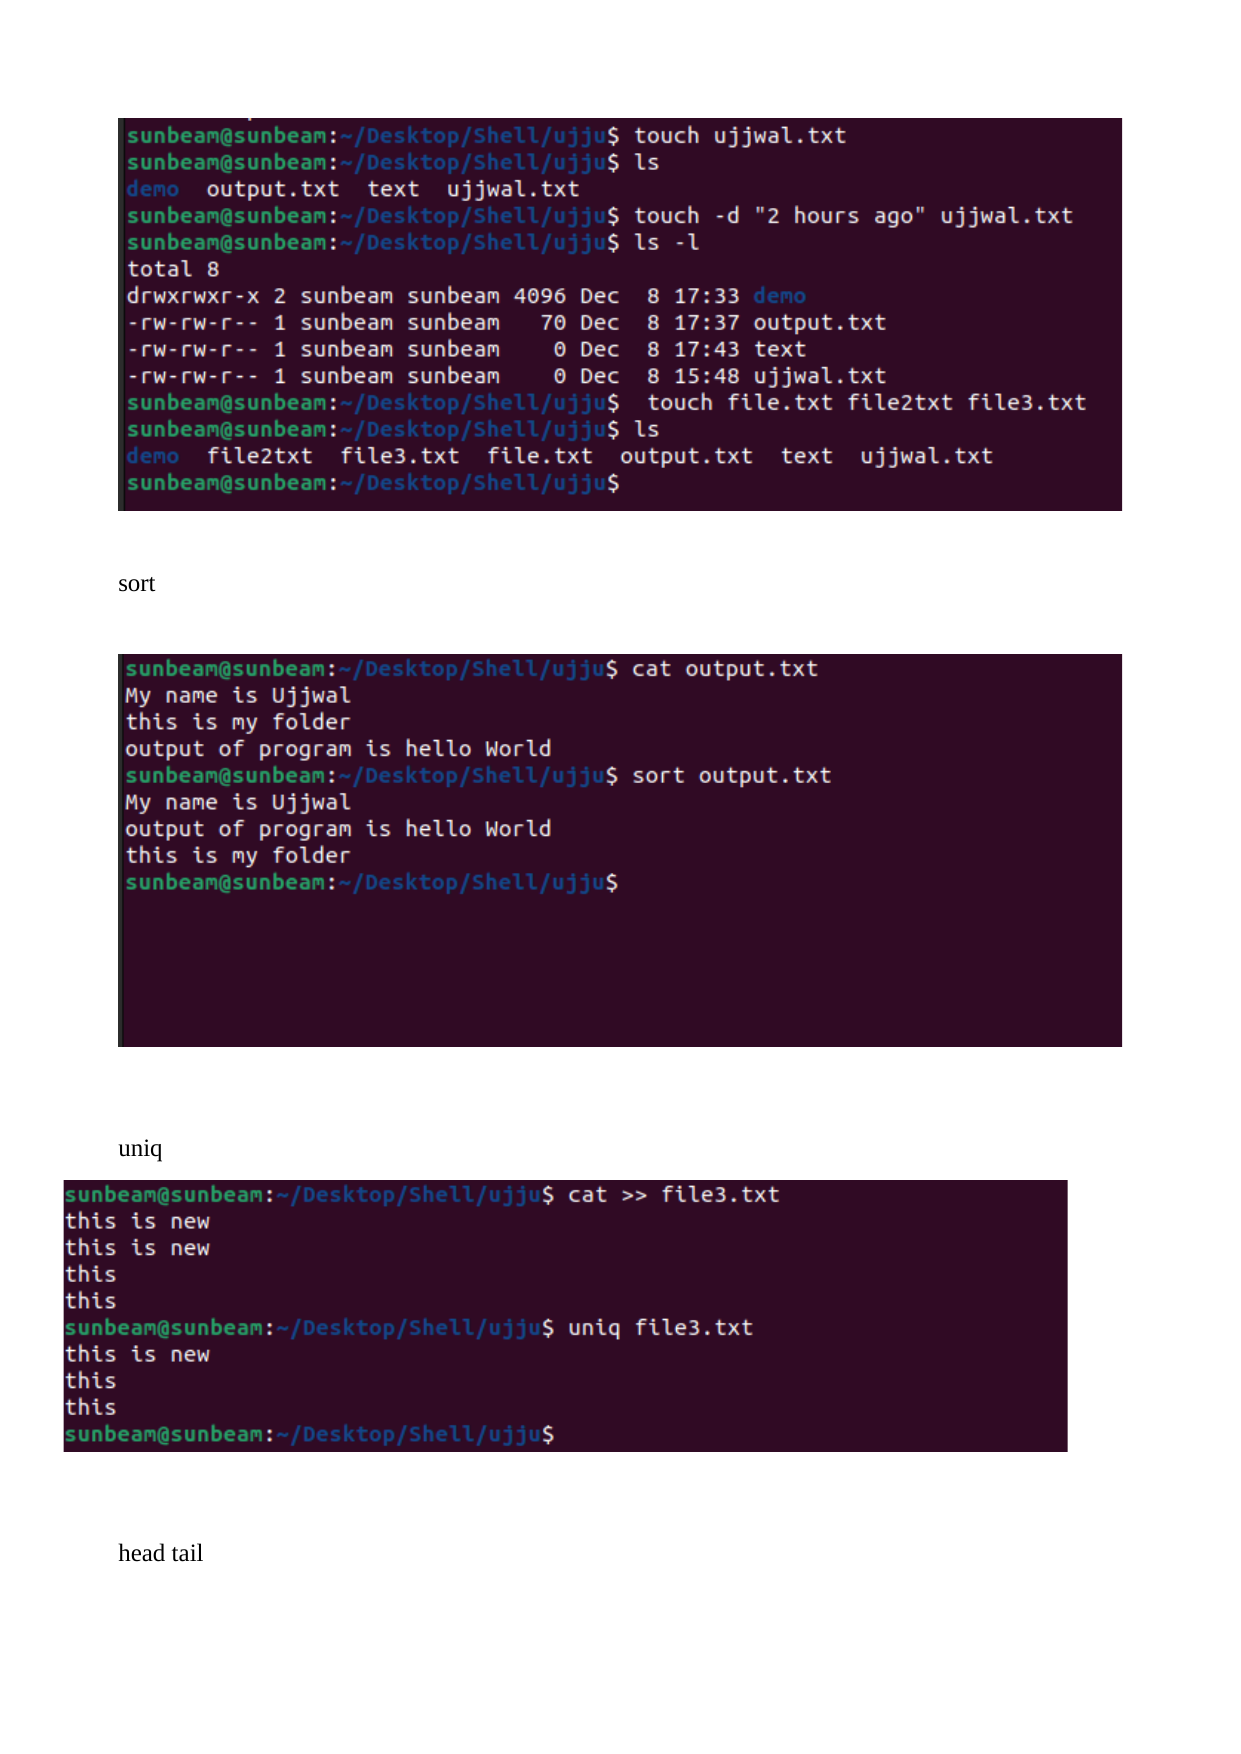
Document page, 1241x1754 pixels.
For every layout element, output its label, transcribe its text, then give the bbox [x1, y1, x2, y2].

picture [118, 654, 1123, 1047]
text sort [118, 568, 1122, 597]
picture [63, 1180, 1068, 1452]
text head tail [118, 1538, 1122, 1566]
picture [118, 118, 1123, 511]
text uniq [118, 1133, 1122, 1162]
